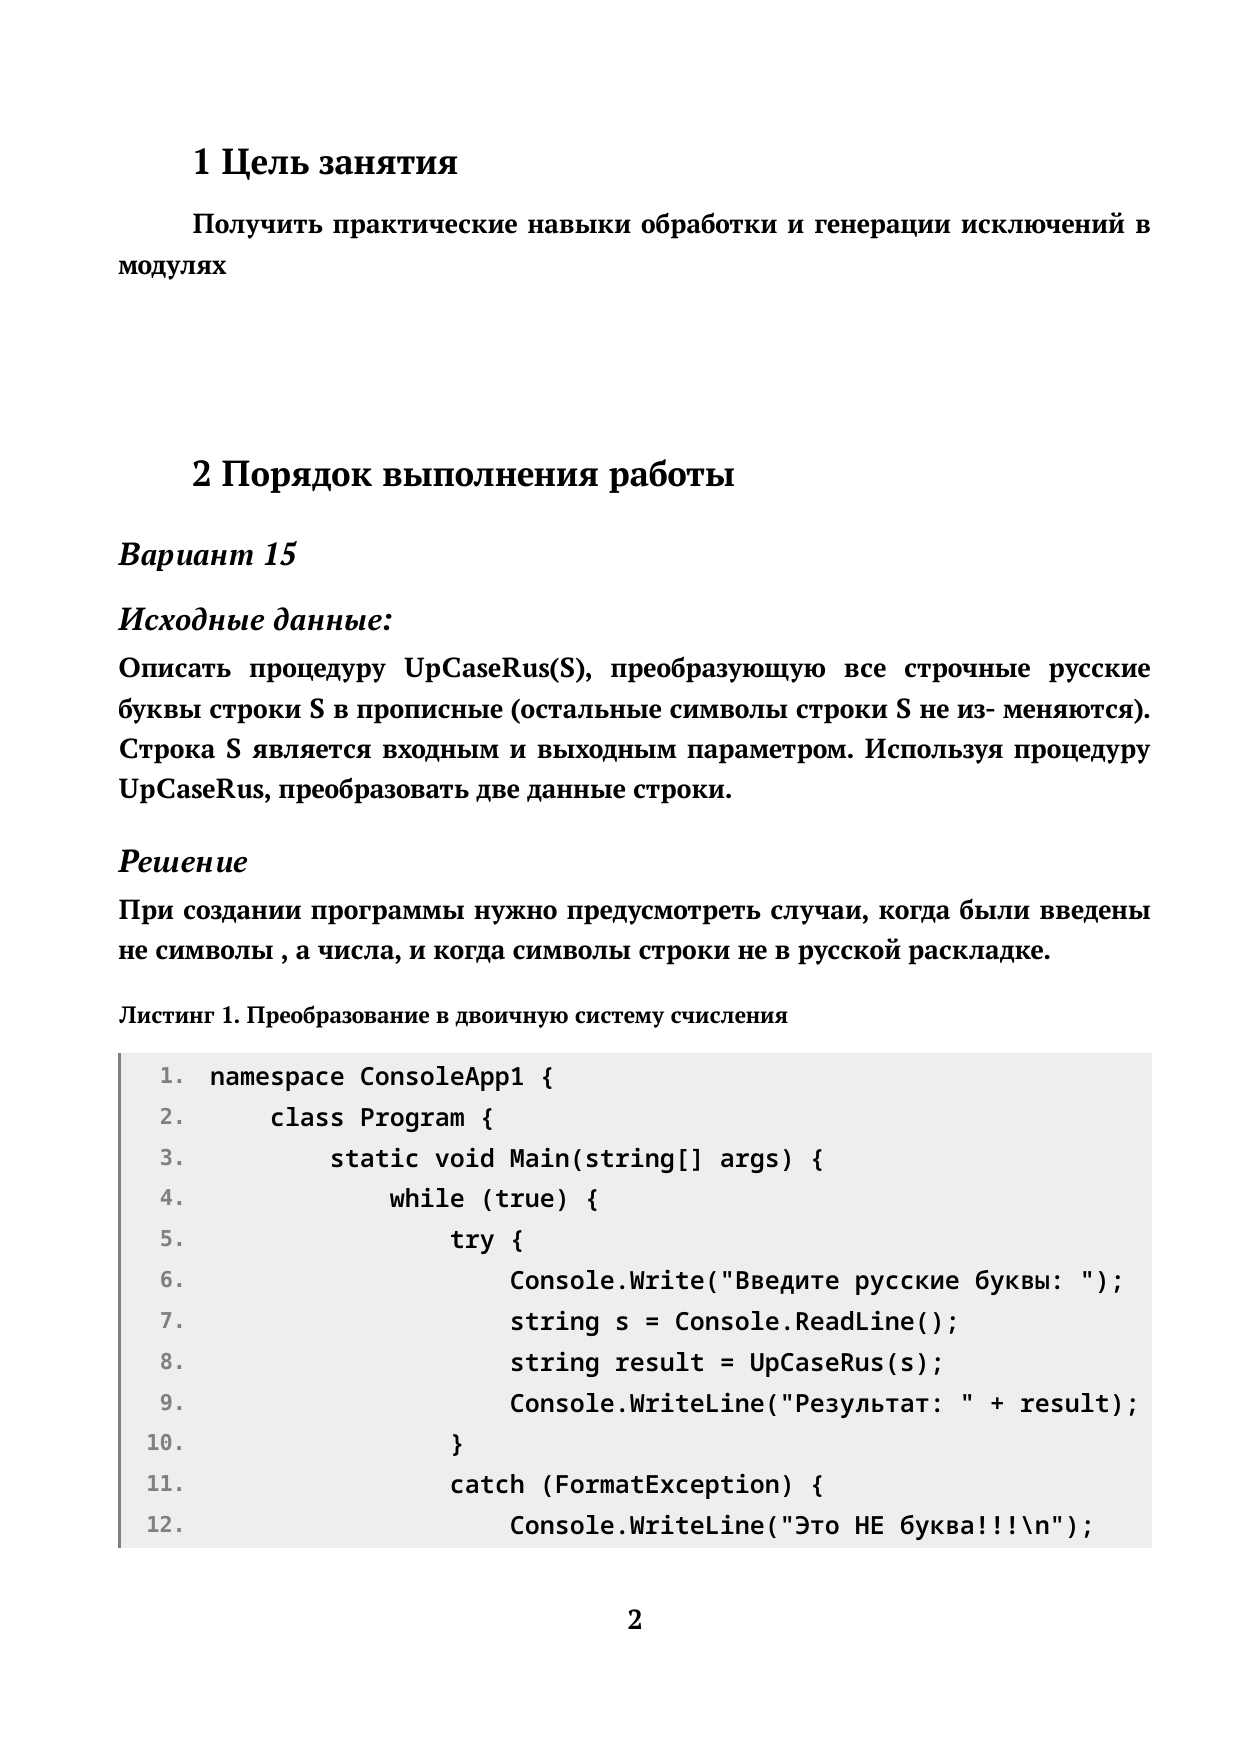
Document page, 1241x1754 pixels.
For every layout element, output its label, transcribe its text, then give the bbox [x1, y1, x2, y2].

list class Program { [121, 1093, 1152, 1133]
list namespace ConsoleApp1 { [121, 1053, 1152, 1093]
text Листинг 1. Преобразование в двоичную систему счисления [118, 1000, 1152, 1028]
list Console.Write("Введите русские буквы: "); [121, 1257, 1152, 1297]
list string result = UpCaseRus(s); [121, 1338, 1152, 1378]
list string s = Console.ReadLine(); [121, 1298, 1152, 1338]
list try { [121, 1216, 1152, 1256]
text При создании программы нужно предусмотреть случаи, когда были введены не символы , а числа, и когда символы строки не в русской раскладке. [118, 892, 1152, 966]
subtitle 2 Порядок выполнения работы [192, 451, 1152, 495]
subtitle Решение [118, 841, 1152, 879]
subtitle Вариант 15 [118, 533, 1152, 572]
subtitle Исходные данные: [118, 599, 1152, 638]
text Получить практические навыки обработки и генерации исключений в модулях [118, 207, 1152, 280]
list Console.WriteLine("Результат: " + result); [121, 1379, 1152, 1419]
text Описать процедуру UpCaseRus(S), преобразующую все строчные русские буквы строки S в прописные (остальные символы строки S не из- меняются). Строка S является входным и выходным параметром. Используя процедуру UpCaseRus, преобразовать две данные строки. [118, 651, 1152, 805]
list catch (FormatException) { [121, 1461, 1152, 1501]
list static void Main(string[] args) { [121, 1134, 1152, 1174]
list while (true) { [121, 1175, 1152, 1215]
subtitle 1 Цель занятия [192, 139, 1152, 183]
list } [121, 1420, 1152, 1460]
list Console.WriteLine("Это НЕ буква!!!\n"); [121, 1502, 1152, 1548]
